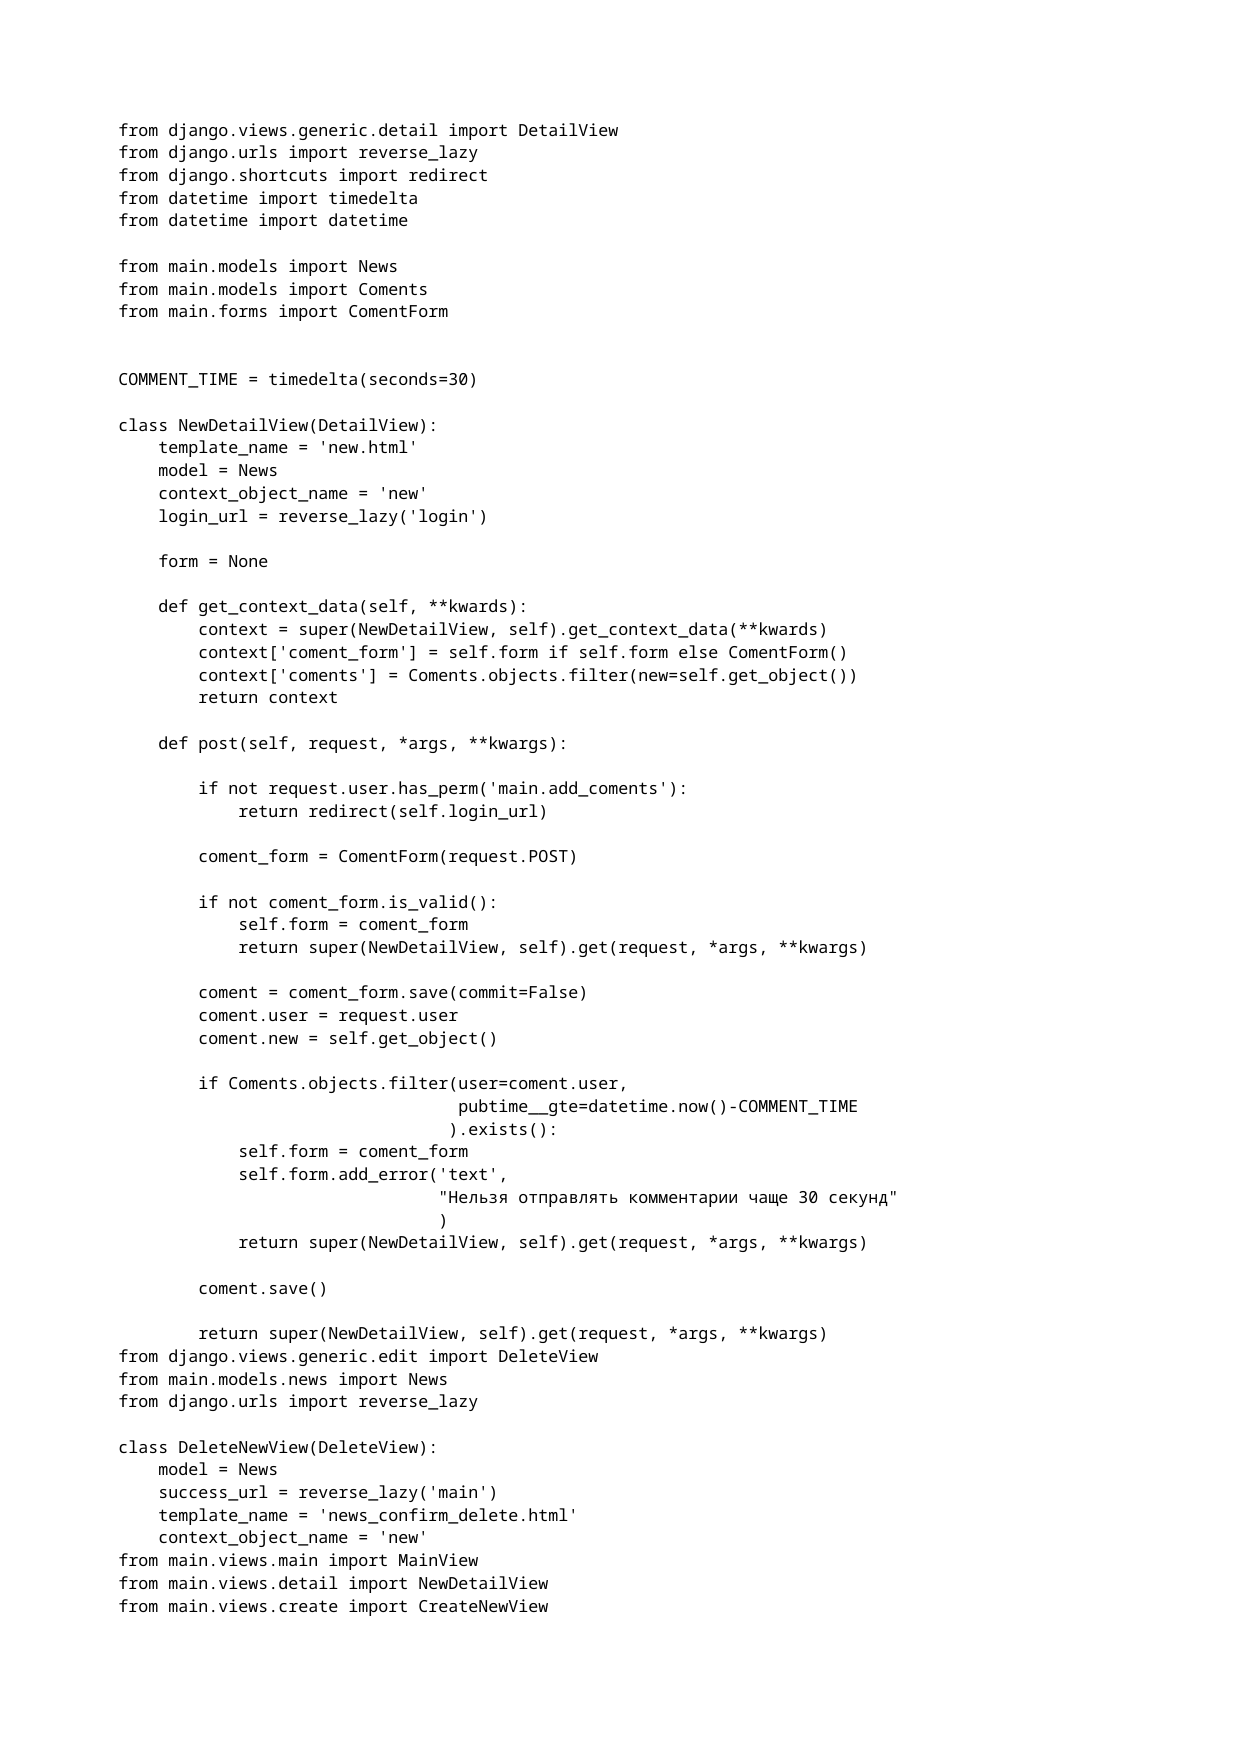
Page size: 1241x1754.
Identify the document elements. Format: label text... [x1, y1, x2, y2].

text if Coments.objects.filter(user=coment.user, [118, 1072, 1122, 1094]
text if not request.user.has_perm('main.add_coments'): [118, 777, 1122, 799]
text model = News [118, 459, 1122, 481]
text from main.views.create import CreateNewView [118, 1594, 1122, 1617]
text from django.views.generic.edit import DeleteView [118, 1344, 1122, 1367]
text from main.models.news import News [118, 1367, 1122, 1390]
text if not coment_form.is_valid(): [118, 890, 1122, 913]
text from main.views.detail import NewDetailView [118, 1571, 1122, 1594]
text pubtime__gte=datetime.now()-COMMENT_TIME [118, 1094, 1122, 1117]
text COMMENT_TIME = timedelta(seconds=30) [118, 368, 1122, 391]
text return context [118, 686, 1122, 708]
text from django.views.generic.detail import DetailView [118, 118, 1122, 141]
text context['coments'] = Coments.objects.filter(new=self.get_object()) [118, 663, 1122, 686]
text from django.shortcuts import redirect [118, 163, 1122, 186]
text from main.models import Coments [118, 277, 1122, 300]
text coment.user = request.user [118, 1004, 1122, 1026]
text from django.urls import reverse_lazy [118, 141, 1122, 163]
text return super(NewDetailView, self).get(request, *args, **kwargs) [118, 936, 1122, 958]
text ) [118, 1208, 1122, 1231]
text coment_form = ComentForm(request.POST) [118, 845, 1122, 867]
text form = None [118, 549, 1122, 572]
text template_name = 'news_confirm_delete.html' [118, 1503, 1122, 1526]
text from main.models import News [118, 254, 1122, 277]
text from main.forms import ComentForm [118, 300, 1122, 322]
text coment = coment_form.save(commit=False) [118, 981, 1122, 1004]
text class DeleteNewView(DeleteView): [118, 1435, 1122, 1458]
text context_object_name = 'new' [118, 1526, 1122, 1549]
text "Нельзя отправлять комментарии чаще 30 секунд" [118, 1185, 1122, 1208]
text return super(NewDetailView, self).get(request, *args, **kwargs) [118, 1322, 1122, 1344]
text self.form.add_error('text', [118, 1163, 1122, 1185]
text coment.save() [118, 1276, 1122, 1299]
text ).exists(): [118, 1117, 1122, 1140]
text from datetime import timedelta [118, 186, 1122, 209]
text from django.urls import reverse_lazy [118, 1390, 1122, 1412]
text from main.views.main import MainView [118, 1549, 1122, 1571]
text def post(self, request, *args, **kwargs): [118, 731, 1122, 754]
text from datetime import datetime [118, 209, 1122, 232]
text login_url = reverse_lazy('login') [118, 504, 1122, 527]
text success_url = reverse_lazy('main') [118, 1481, 1122, 1503]
text coment.new = self.get_object() [118, 1026, 1122, 1049]
text def get_context_data(self, **kwards): [118, 595, 1122, 618]
text self.form = coment_form [118, 1140, 1122, 1163]
text context = super(NewDetailView, self).get_context_data(**kwards) [118, 618, 1122, 640]
text context['coment_form'] = self.form if self.form else ComentForm() [118, 640, 1122, 663]
text template_name = 'new.html' [118, 436, 1122, 459]
text self.form = coment_form [118, 913, 1122, 936]
text return super(NewDetailView, self).get(request, *args, **kwargs) [118, 1231, 1122, 1253]
text model = News [118, 1458, 1122, 1481]
text class NewDetailView(DetailView): [118, 413, 1122, 436]
text return redirect(self.login_url) [118, 799, 1122, 822]
text context_object_name = 'new' [118, 481, 1122, 504]
